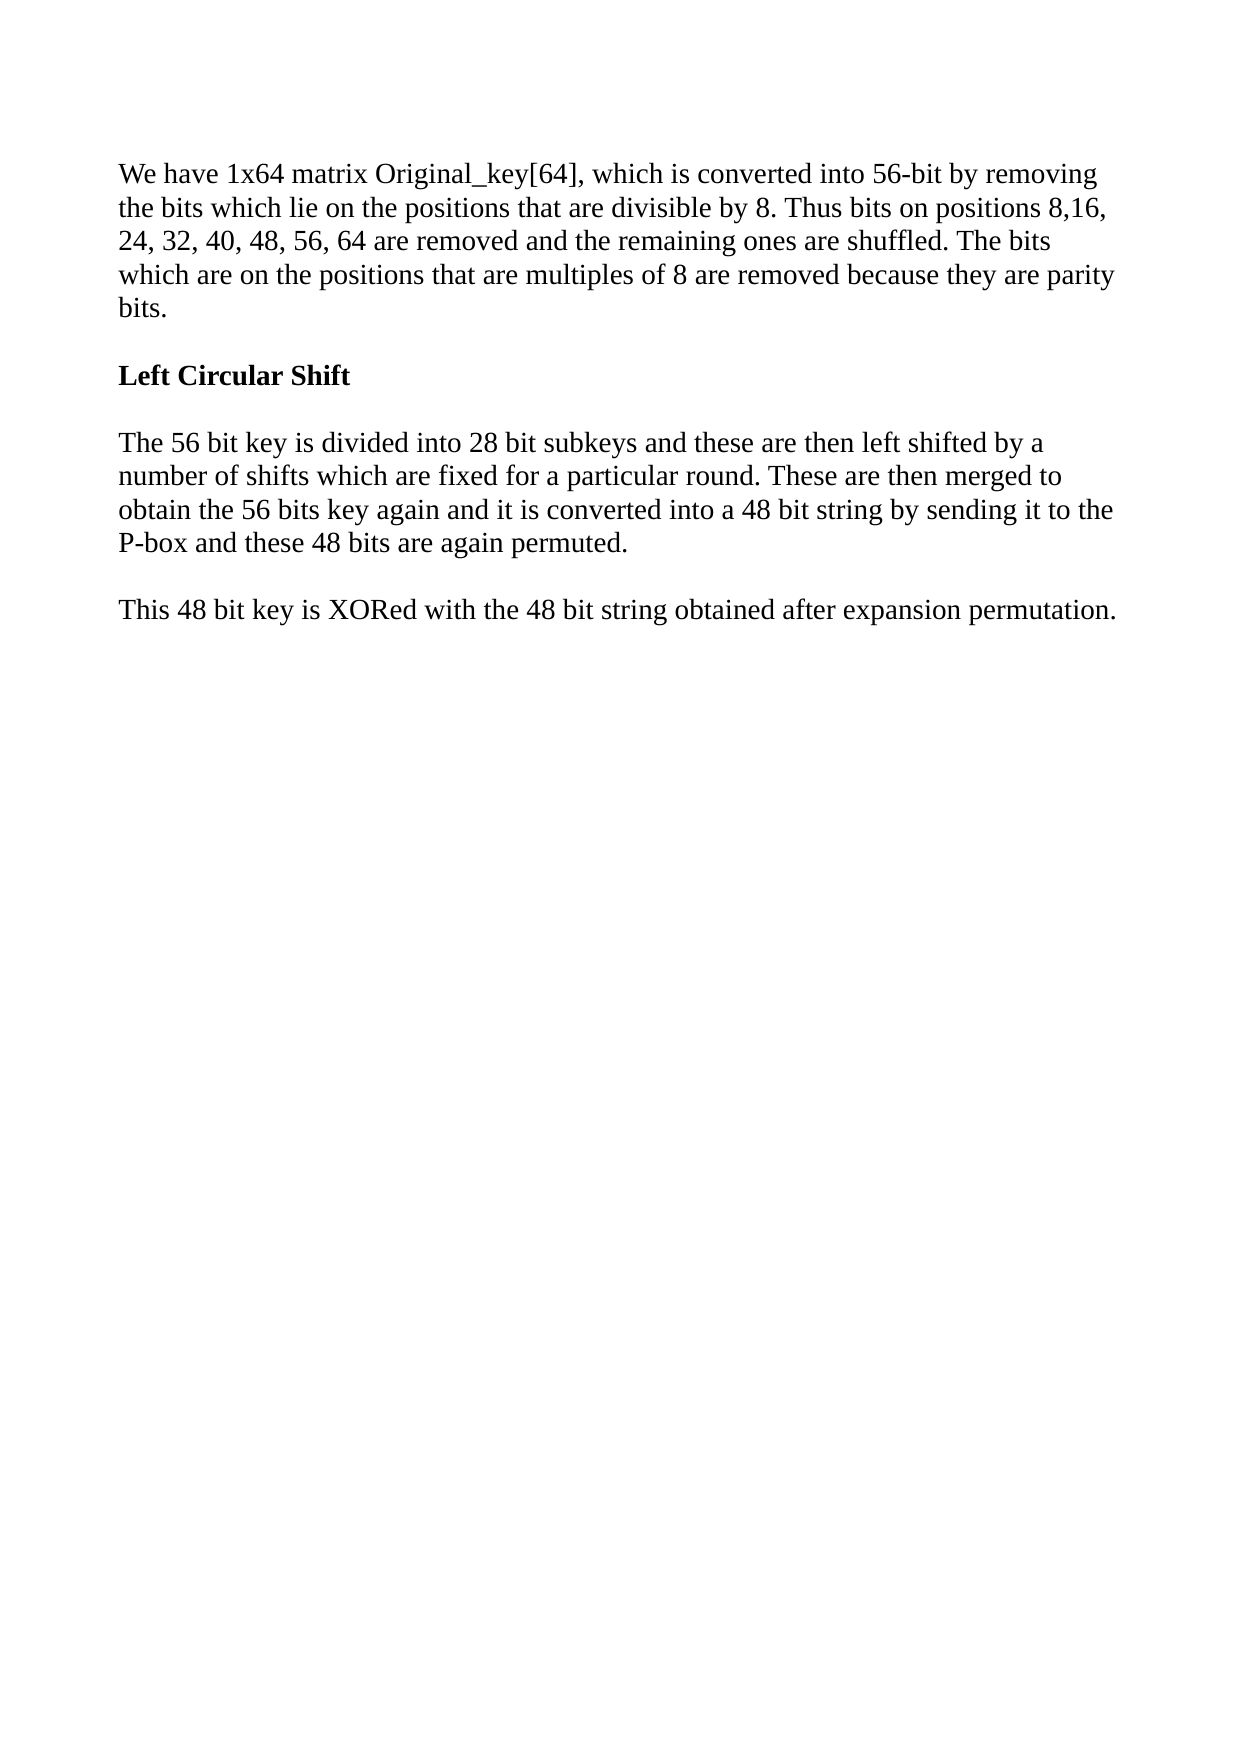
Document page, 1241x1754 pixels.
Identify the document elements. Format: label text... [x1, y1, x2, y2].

text This 48 bit key is XORed with the 48 bit string obtained after expansion permutation. [118, 592, 1122, 626]
text Left Circular Shift [118, 358, 1122, 391]
text The 56 bit key is divided into 28 bit subkeys and these are then left shifted by a number of shifts which are fixed for a particular round. These are then merged to obtain the 56 bits key again and it is converted into a 48 bit string by sending it to the P-box and these 48 bits are again permuted. [118, 425, 1122, 559]
text We have 1x64 matrix Original_key[64], which is converted into 56-bit by removing the bits which lie on the positions that are divisible by 8. Thus bits on positions 8,16, 24, 32, 40, 48, 56, 64 are removed and the remaining ones are shuffled. The bits which are on the positions that are multiples of 8 are removed because they are parity bits. [118, 156, 1122, 324]
